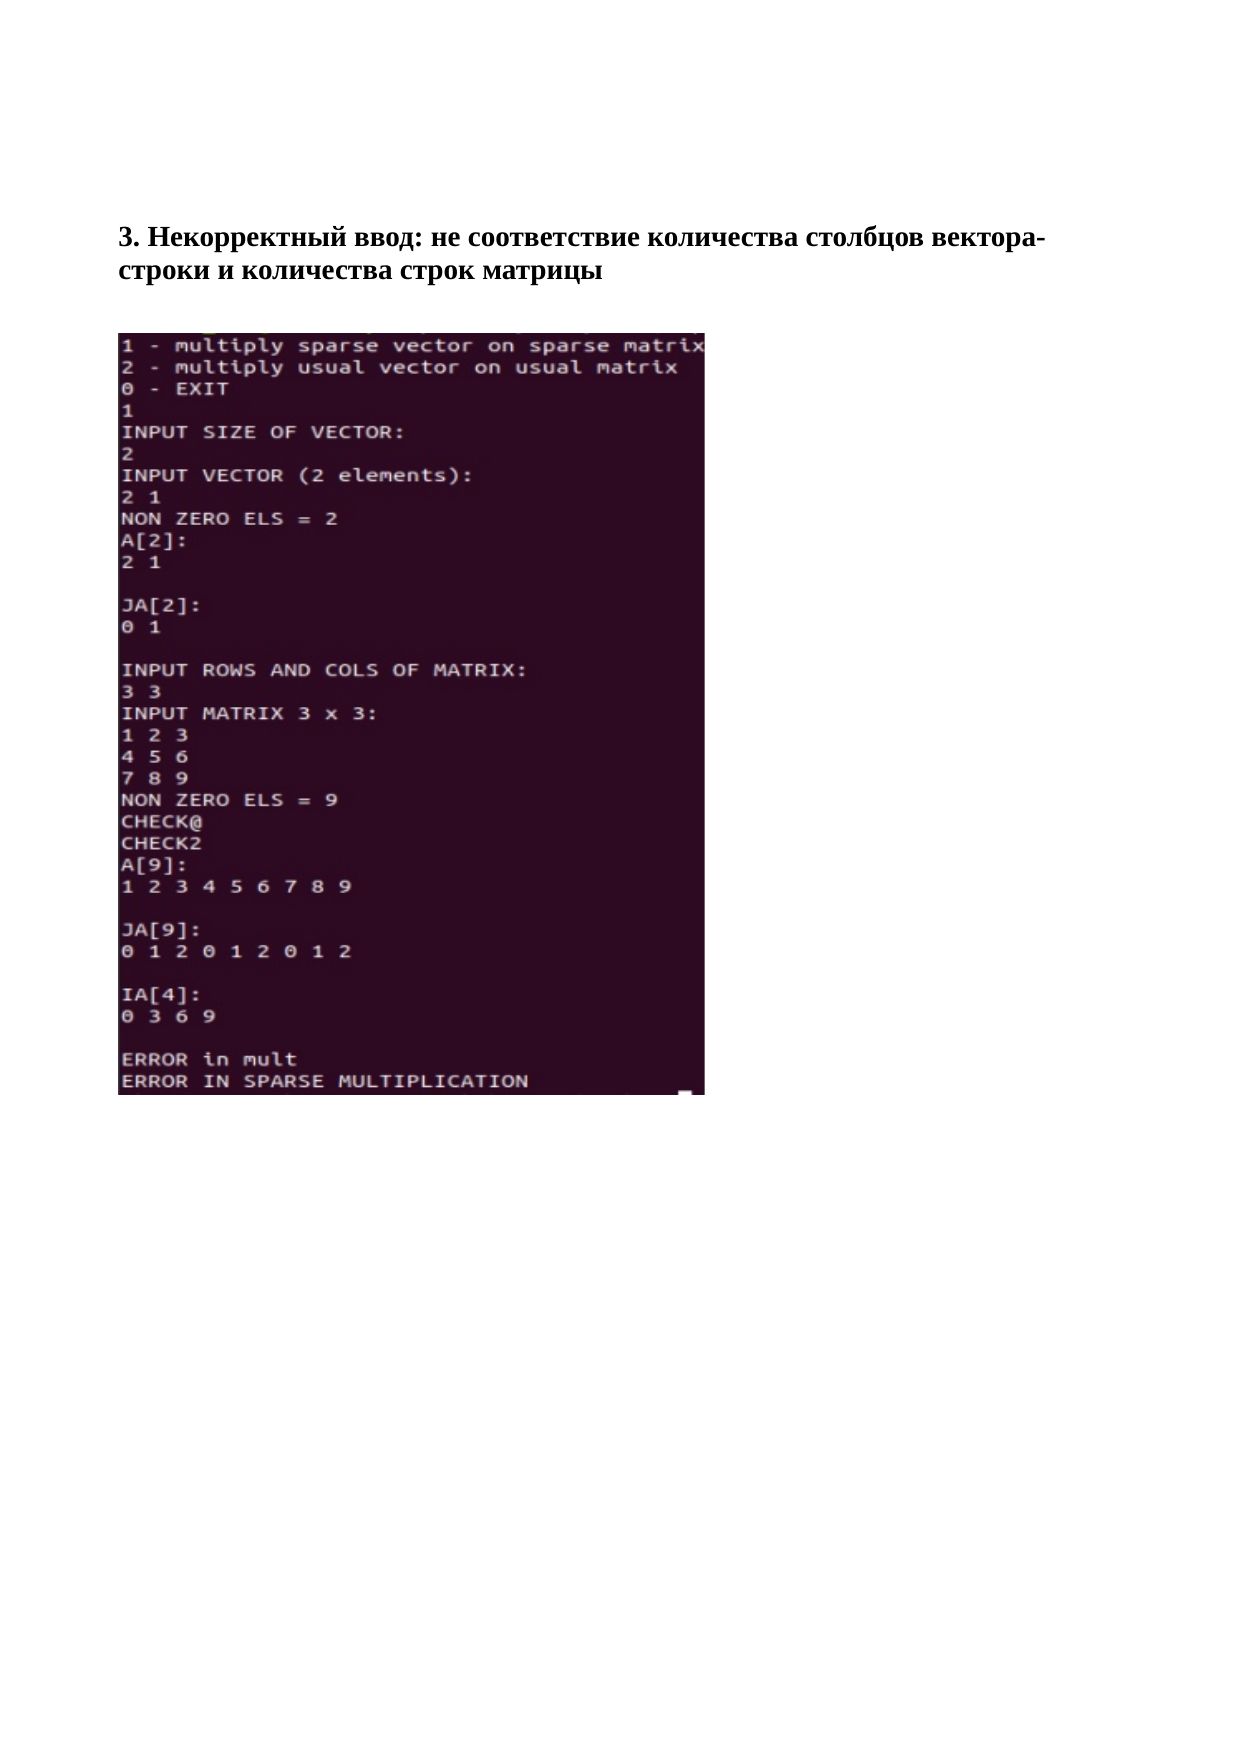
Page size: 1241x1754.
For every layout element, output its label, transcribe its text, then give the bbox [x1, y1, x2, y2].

text 3. Некорректный ввод: не соответствие количества столбцов вектора-строки и количества строк матрицы [118, 219, 1122, 286]
picture [118, 333, 705, 1095]
